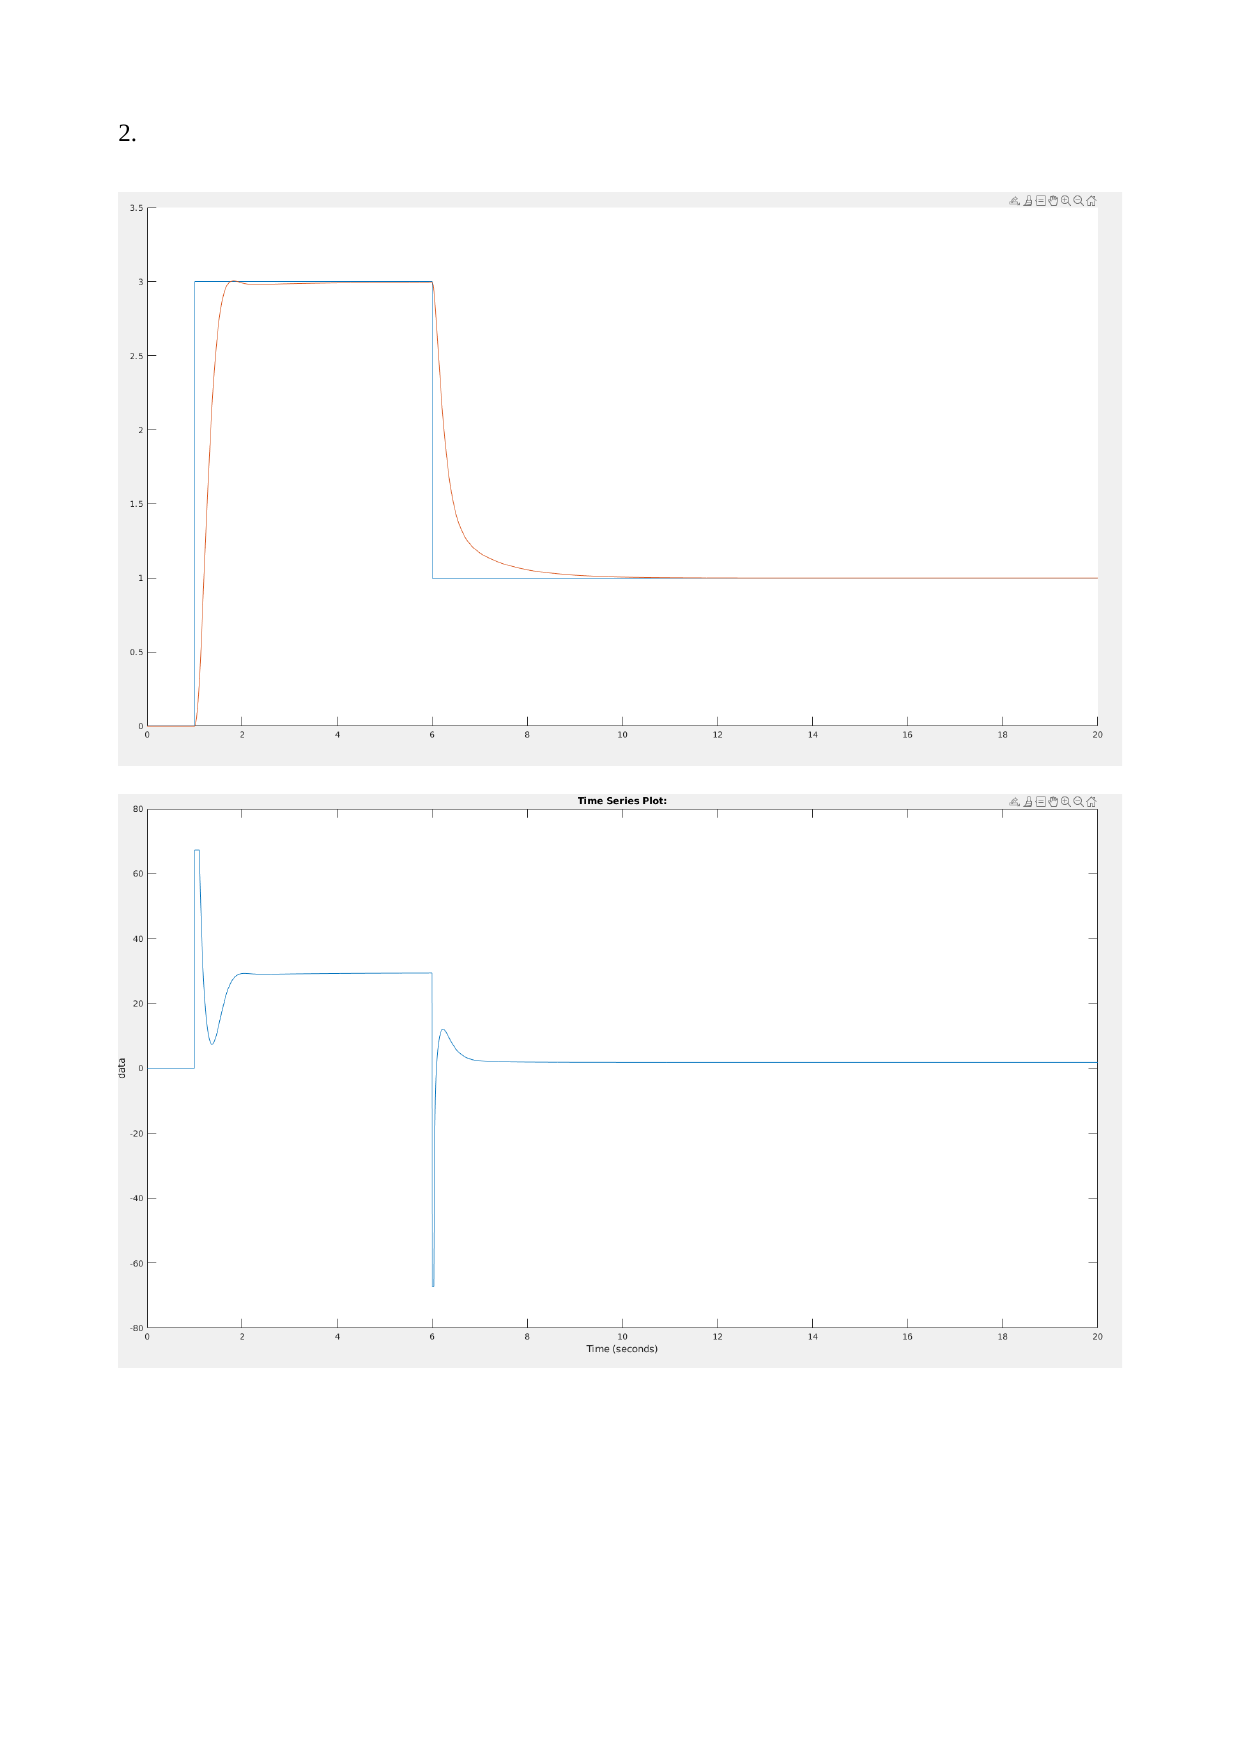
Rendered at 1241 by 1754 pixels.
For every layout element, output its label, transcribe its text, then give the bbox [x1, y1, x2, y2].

picture [118, 794, 1123, 1368]
text 2. [118, 118, 1122, 147]
picture [118, 192, 1123, 766]
